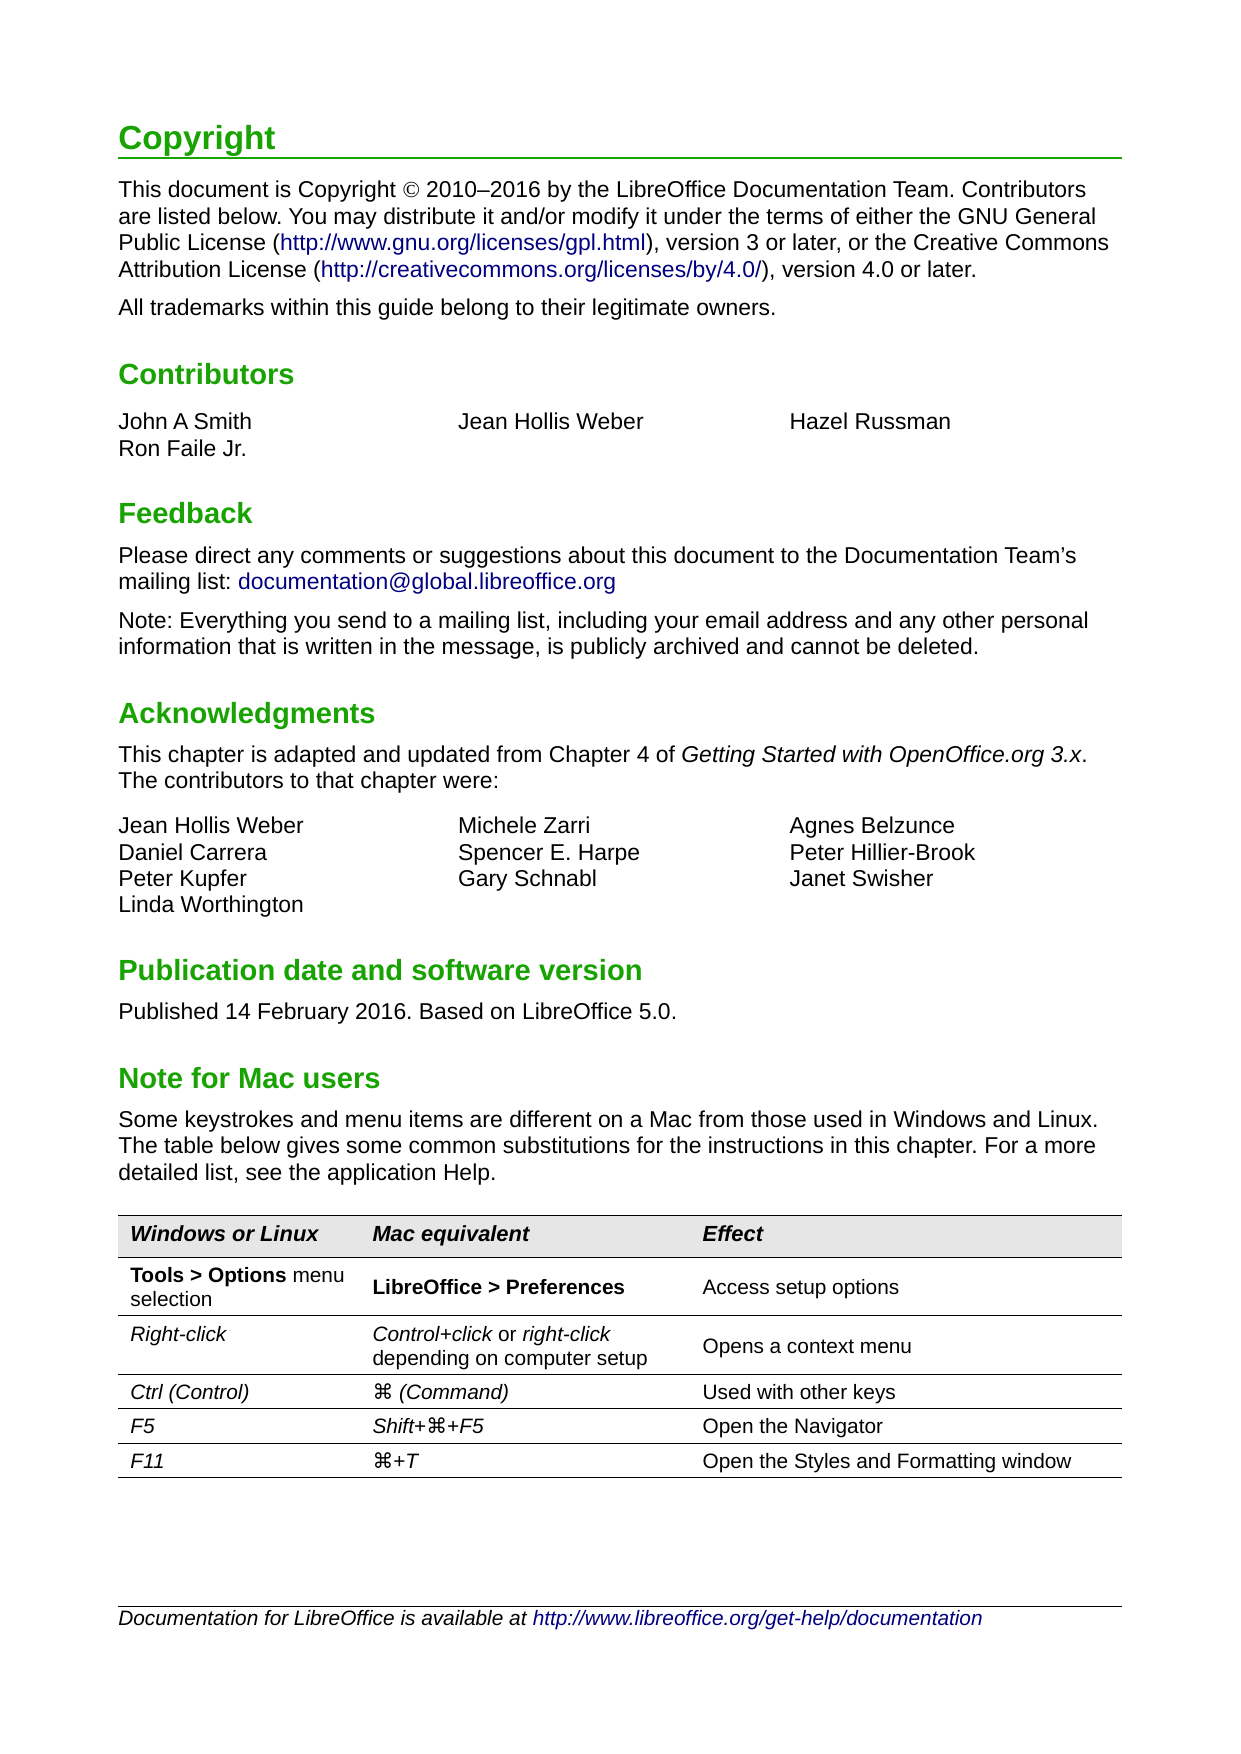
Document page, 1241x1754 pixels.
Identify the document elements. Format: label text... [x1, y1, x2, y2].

text Please direct any comments or suggestions about this document to the Documentation Team’s mailing list: documentation@global.libreoffice.org [118, 542, 1122, 594]
table_cell Access setup options [690, 1258, 1122, 1315]
table_cell [458, 435, 789, 461]
table_header Windows or Linux [118, 1216, 360, 1257]
subtitle Copyright [118, 118, 1122, 157]
table_header Hazel Russman [789, 408, 1122, 434]
table_cell [789, 891, 1122, 917]
subtitle Acknowledgments [118, 696, 1122, 729]
table_cell Shift+⌘+F5 [360, 1409, 690, 1443]
subtitle Note for Mac users [118, 1061, 1122, 1094]
table_cell Ctrl (Control) [118, 1375, 360, 1408]
table_header Agnes Belzunce [789, 812, 1122, 838]
table_cell Opens a context menu [690, 1316, 1122, 1374]
text All trademarks within this guide belong to their legitimate owners. [118, 294, 1122, 321]
table_header Michele Zarri [458, 812, 789, 838]
table_header Jean Hollis Weber [118, 812, 458, 838]
table_cell Peter Hillier-Brook [789, 839, 1122, 865]
subtitle Contributors [118, 357, 1122, 390]
table_cell Tools > Options menu selection [118, 1258, 360, 1315]
table_cell F11 [118, 1444, 360, 1477]
table_header John A Smith [118, 408, 458, 434]
table_cell Control+click or right-click depending on computer setup [360, 1316, 690, 1374]
text Note: Everything you send to a mailing list, including your email address and any other personal information that is written in the message, is publicly archived and cannot be deleted. [118, 607, 1122, 659]
table_cell ⌘+T [360, 1444, 690, 1477]
table_cell Open the Styles and Formatting window [690, 1444, 1122, 1477]
table_cell Daniel Carrera [118, 839, 458, 865]
table_header Effect [690, 1216, 1122, 1257]
table_cell Right-click [118, 1316, 360, 1374]
table_cell LibreOffice > Preferences [360, 1258, 690, 1315]
text This chapter is adapted and updated from Chapter 4 of Getting Started with OpenOffice.org 3.x. The contributors to that chapter were: [118, 741, 1122, 794]
table_cell Used with other keys [690, 1375, 1122, 1408]
text Published 14 February 2016. Based on LibreOffice 5.0. [118, 998, 1122, 1024]
table_cell [458, 891, 789, 917]
table_cell Janet Swisher [789, 865, 1122, 891]
table_cell Ron Faile Jr. [118, 435, 458, 461]
table_cell ⌘ (Command) [360, 1375, 690, 1408]
table_cell [789, 435, 1122, 461]
table_cell Linda Worthington [118, 891, 458, 917]
table_header Jean Hollis Weber [458, 408, 789, 434]
subtitle Publication date and software version [118, 953, 1122, 986]
table_cell Spencer E. Harpe [458, 839, 789, 865]
table_cell Open the Navigator [690, 1409, 1122, 1443]
subtitle Feedback [118, 496, 1122, 530]
table_header Mac equivalent [360, 1216, 690, 1257]
text Some keystrokes and menu items are different on a Mac from those used in Windows and Linux. The table below gives some common substitutions for the instructions in this chapter. For a more detailed list, see the application Help. [118, 1106, 1122, 1185]
table_cell Gary Schnabl [458, 865, 789, 891]
table_cell Peter Kupfer [118, 865, 458, 891]
text This document is Copyright © 2010–2016 by the LibreOffice Documentation Team. Contributors are listed below. You may distribute it and/or modify it under the terms of either the GNU General Public License (http://www.gnu.org/licenses/gpl.html), version 3 or later, or the Creative Commons Attribution License (http://creativecommons.org/licenses/by/4.0/), version 4.0 or later. [118, 176, 1122, 282]
table_cell F5 [118, 1409, 360, 1443]
